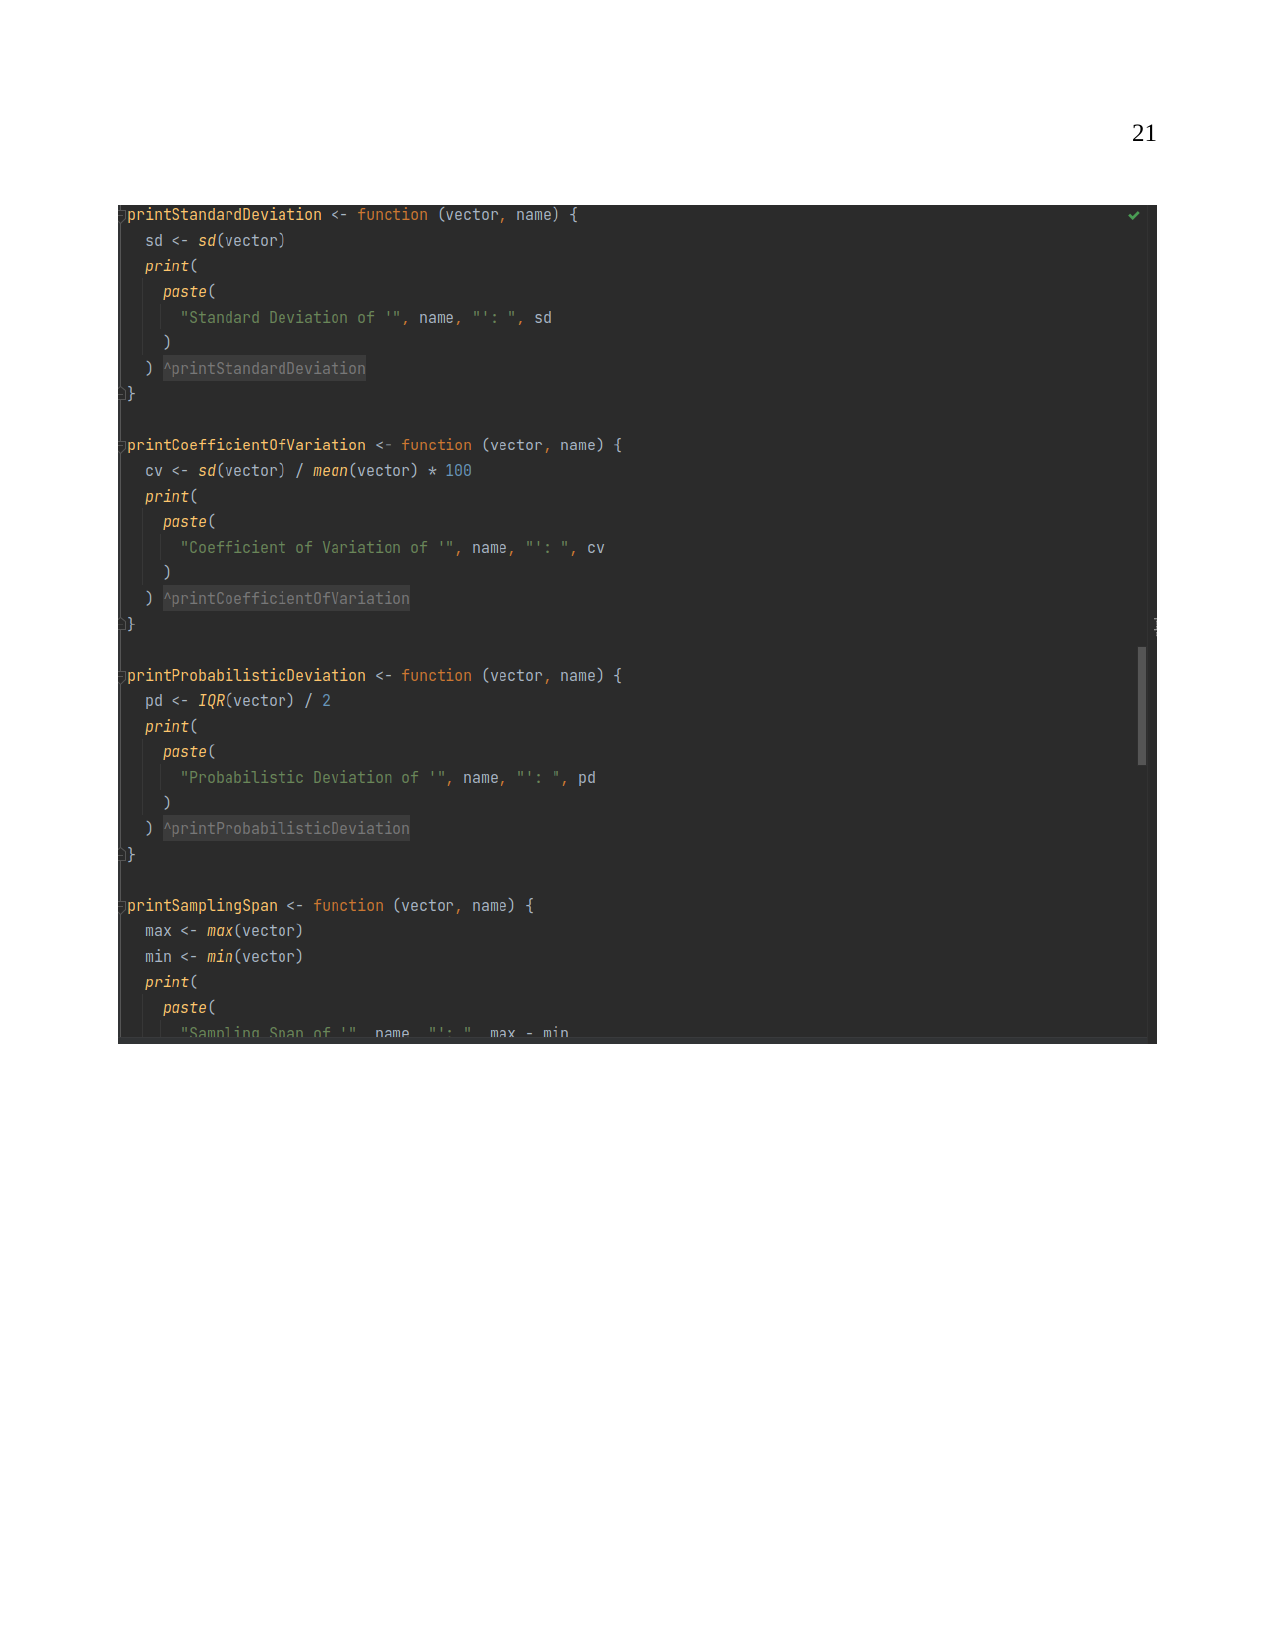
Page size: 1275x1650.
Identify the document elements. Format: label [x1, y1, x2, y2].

picture [118, 205, 1157, 1044]
